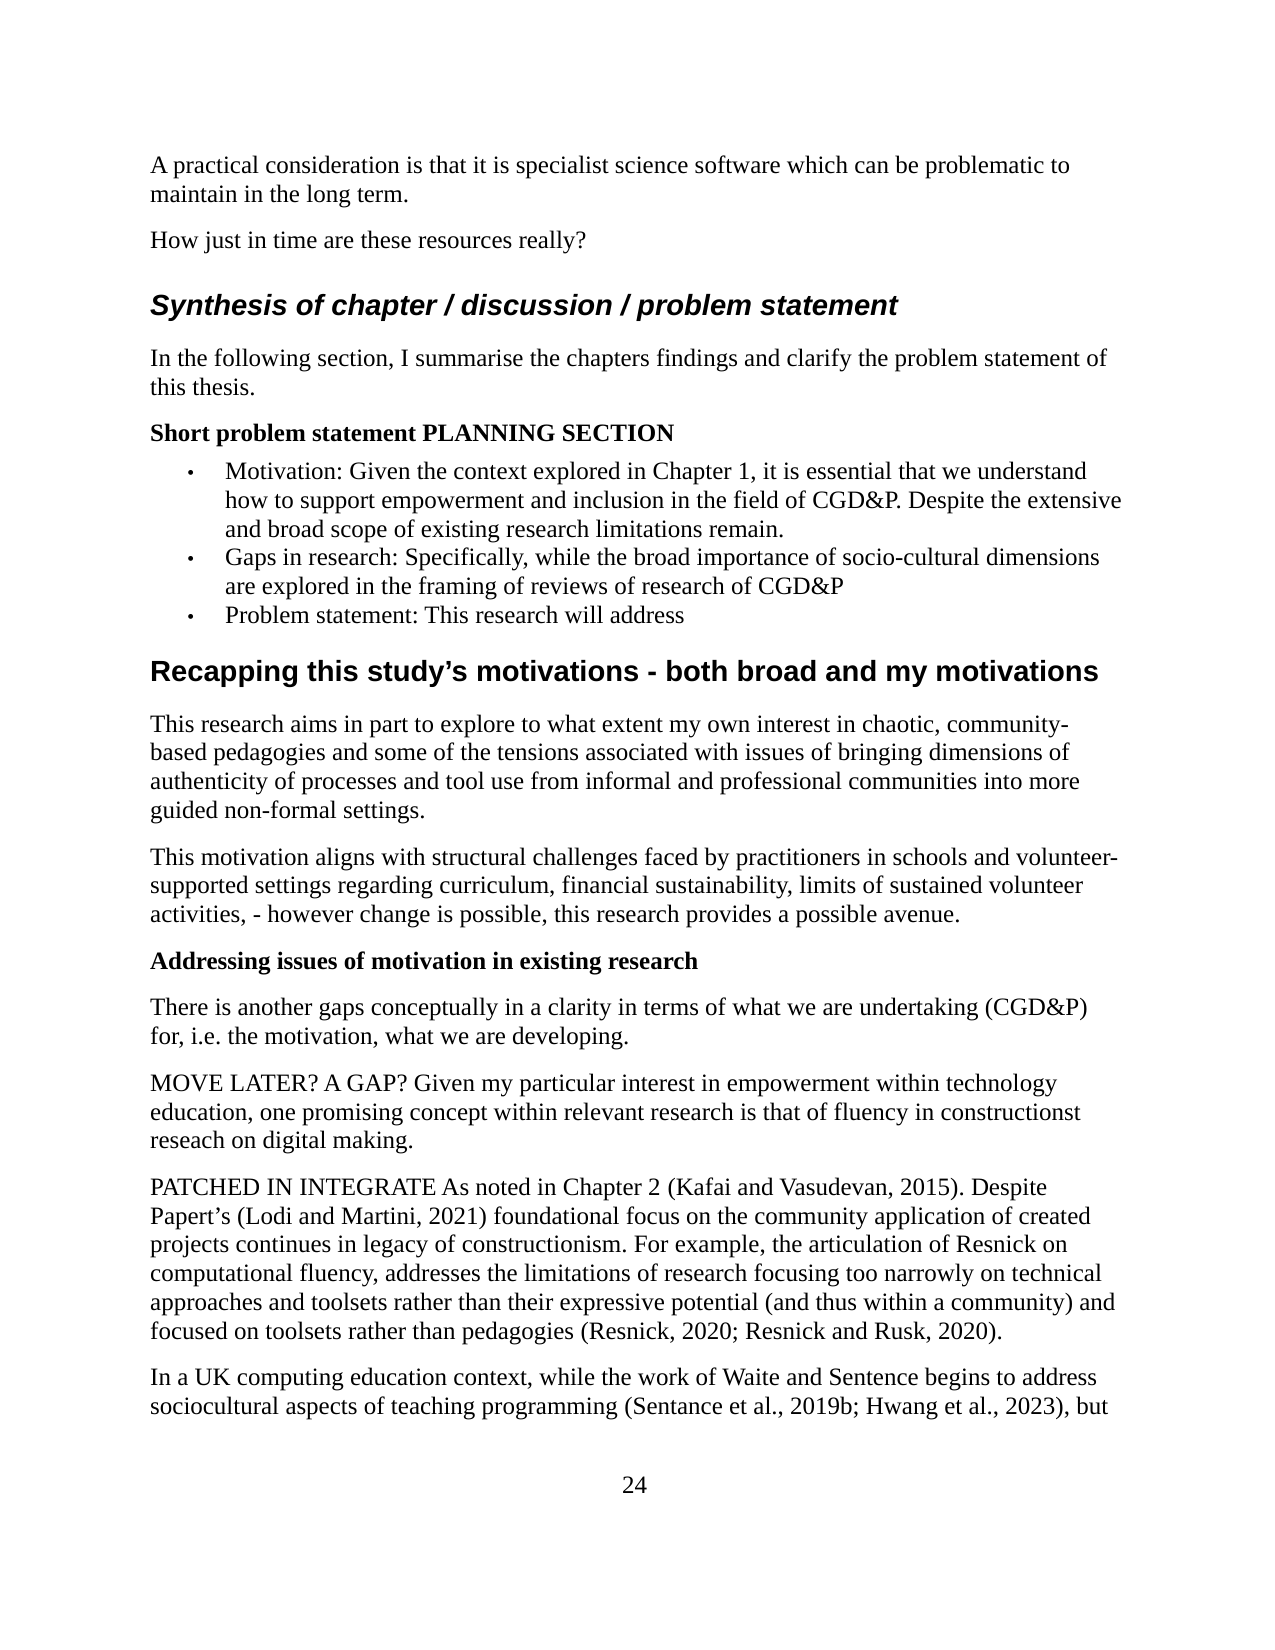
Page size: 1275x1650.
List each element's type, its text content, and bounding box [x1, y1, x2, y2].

text Addressing issues of motivation in existing research [150, 946, 1125, 974]
text In the following section, I summarise the chapters findings and clarify the problem statement of this thesis. [150, 343, 1125, 401]
list Problem statement: This research will address [187, 600, 1125, 629]
text PATCHED IN INTEGRATE As noted in Chapter 2 (Kafai and Vasudevan, 2015). Despite Papert’s (Lodi and Martini, 2021) foundational focus on the community application of created projects continues in legacy of constructionism. For example, the articulation of Resnick on computational fluency, addresses the limitations of research focusing too narrowly on technical approaches and toolsets rather than their expressive potential (and thus within a community) and focused on toolsets rather than pedagogies (Resnick, 2020; Resnick and Rusk, 2020). [150, 1172, 1125, 1344]
text In a UK computing education context, while the work of Waite and Sentence begins to address sociocultural aspects of teaching programming (Sentance et al., 2019b; Hwang et al., 2023), but [150, 1362, 1125, 1420]
subtitle Synthesis of chapter / discussion / problem statement [150, 288, 1125, 322]
subtitle Recapping this study’s motivations - both broad and my motivations [150, 654, 1125, 687]
text A practical consideration is that it is specialist science software which can be problematic to maintain in the long term. [150, 150, 1125, 207]
list Motivation: Given the context explored in Chapter 1, it is essential that we understand how to support empowerment and inclusion in the field of CGD&P. Despite the extensive and broad scope of existing research limitations remain. [187, 456, 1125, 542]
list Gaps in research: Specifically, while the broad importance of socio-cultural dimensions are explored in the framing of reviews of research of CGD&P [187, 542, 1125, 600]
text How just in time are these resources really? [150, 225, 1125, 254]
text There is another gaps conceptually in a clarity in terms of what we are undertaking (CGD&P) for, i.e. the motivation, what we are developing. [150, 992, 1125, 1050]
text Short problem statement PLANNING SECTION [150, 418, 1125, 447]
text This research aims in part to explore to what extent my own interest in chaotic, community-based pedagogies and some of the tensions associated with issues of bringing dimensions of authenticity of processes and tool use from informal and professional communities into more guided non-formal settings. [150, 709, 1125, 824]
text This motivation aligns with structural challenges faced by practitioners in schools and volunteer-supported settings regarding curriculum, financial sustainability, limits of sustained volunteer activities, - however change is possible, this research provides a possible avenue. [150, 842, 1125, 928]
text MOVE LATER? A GAP? Given my particular interest in empowerment within technology education, one promising concept within relevant research is that of fluency in constructionst reseach on digital making. [150, 1068, 1125, 1154]
